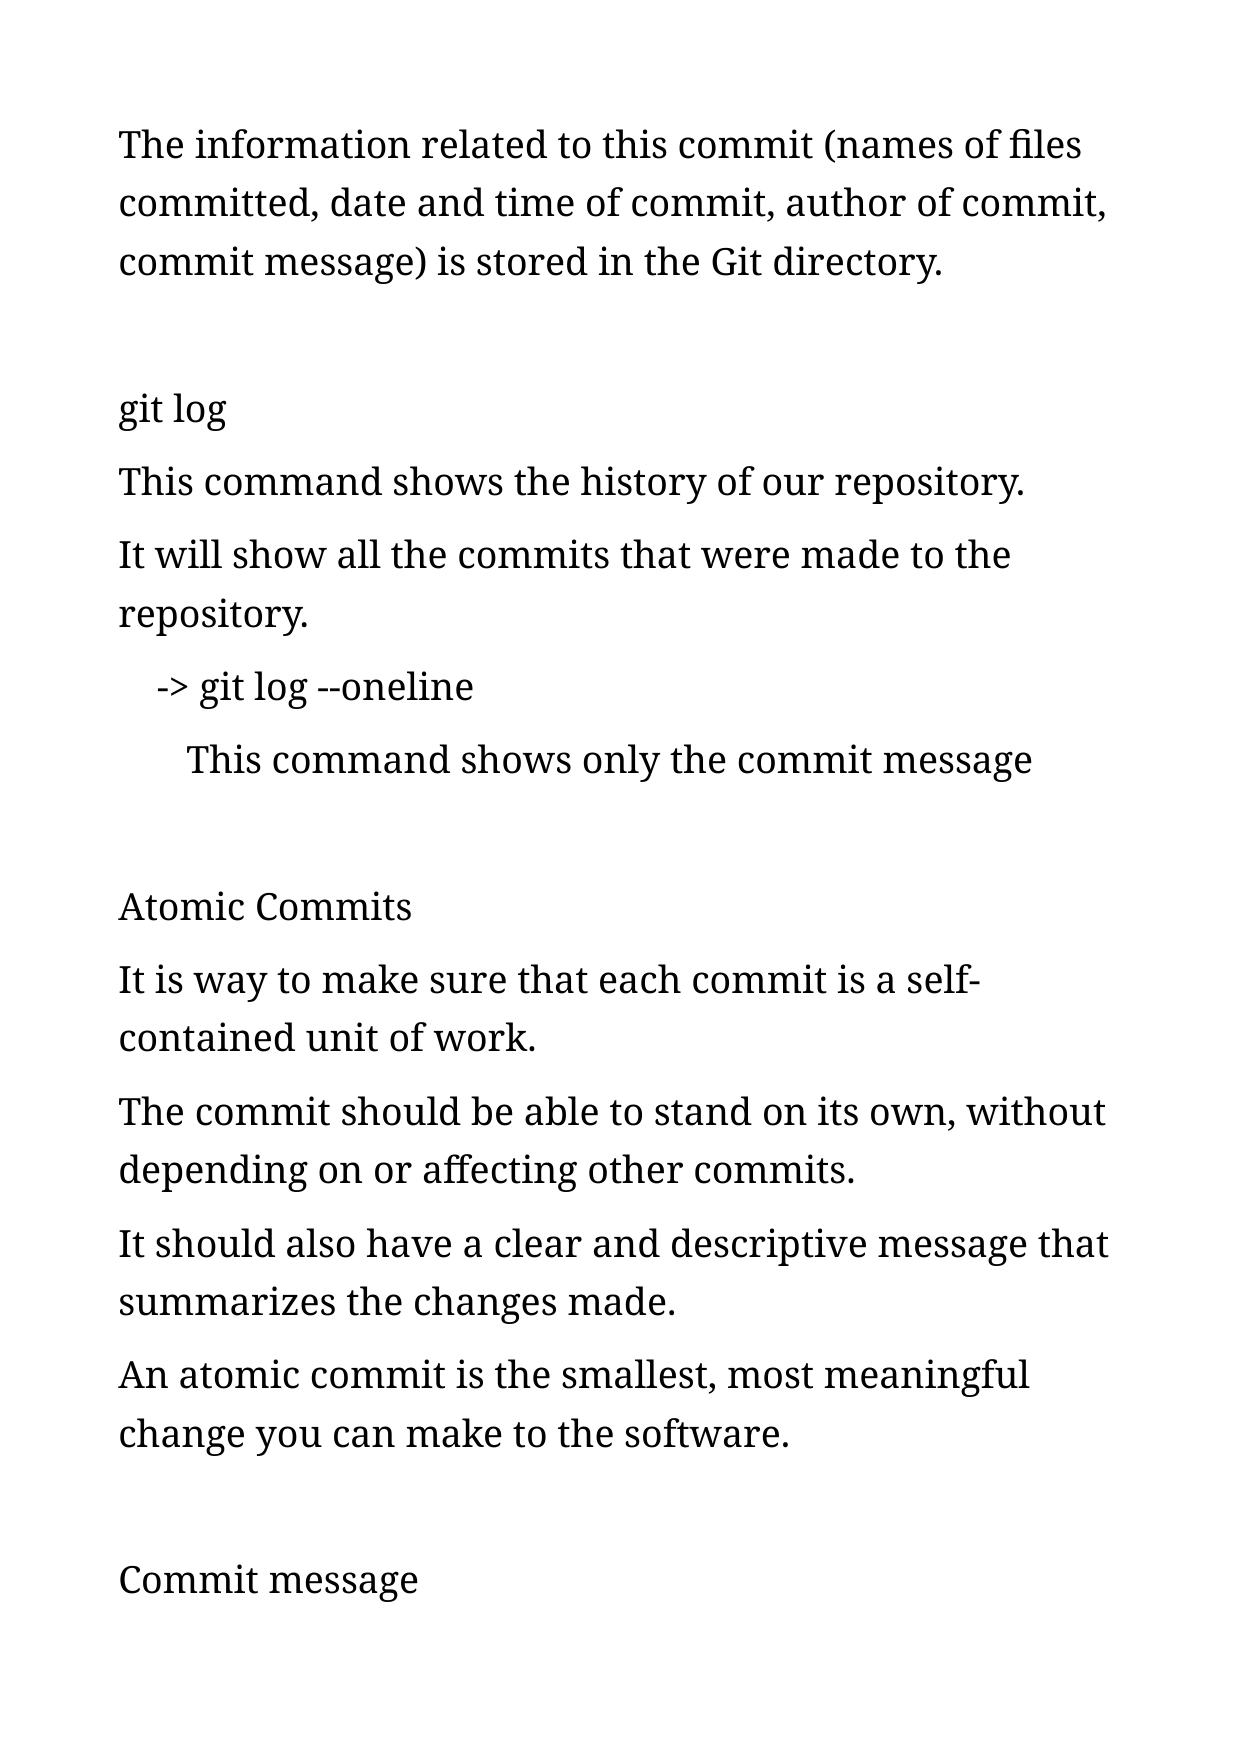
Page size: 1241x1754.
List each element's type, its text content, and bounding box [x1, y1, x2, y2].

text Commit message [118, 1554, 1122, 1605]
text An atomic commit is the smallest, most meaningful change you can make to the software. [118, 1349, 1122, 1458]
text Atomic Commits [118, 880, 1122, 931]
text The commit should be able to stand on its own, without depending on or affecting other commits. [118, 1085, 1122, 1195]
text git log [118, 382, 1122, 433]
text It will show all the commits that were made to the repository. [118, 528, 1122, 638]
text The information related to this commit (names of files committed, date and time of commit, author of commit, commit message) is stored in the Git directory. [118, 118, 1122, 286]
text -> git log --oneline [118, 660, 1122, 711]
text It is way to make sure that each commit is a self-contained unit of work. [118, 953, 1122, 1063]
text It should also have a clear and descriptive message that summarizes the changes made. [118, 1217, 1122, 1327]
text This command shows only the commit message [118, 733, 1122, 784]
text This command shows the history of our repository. [118, 455, 1122, 506]
